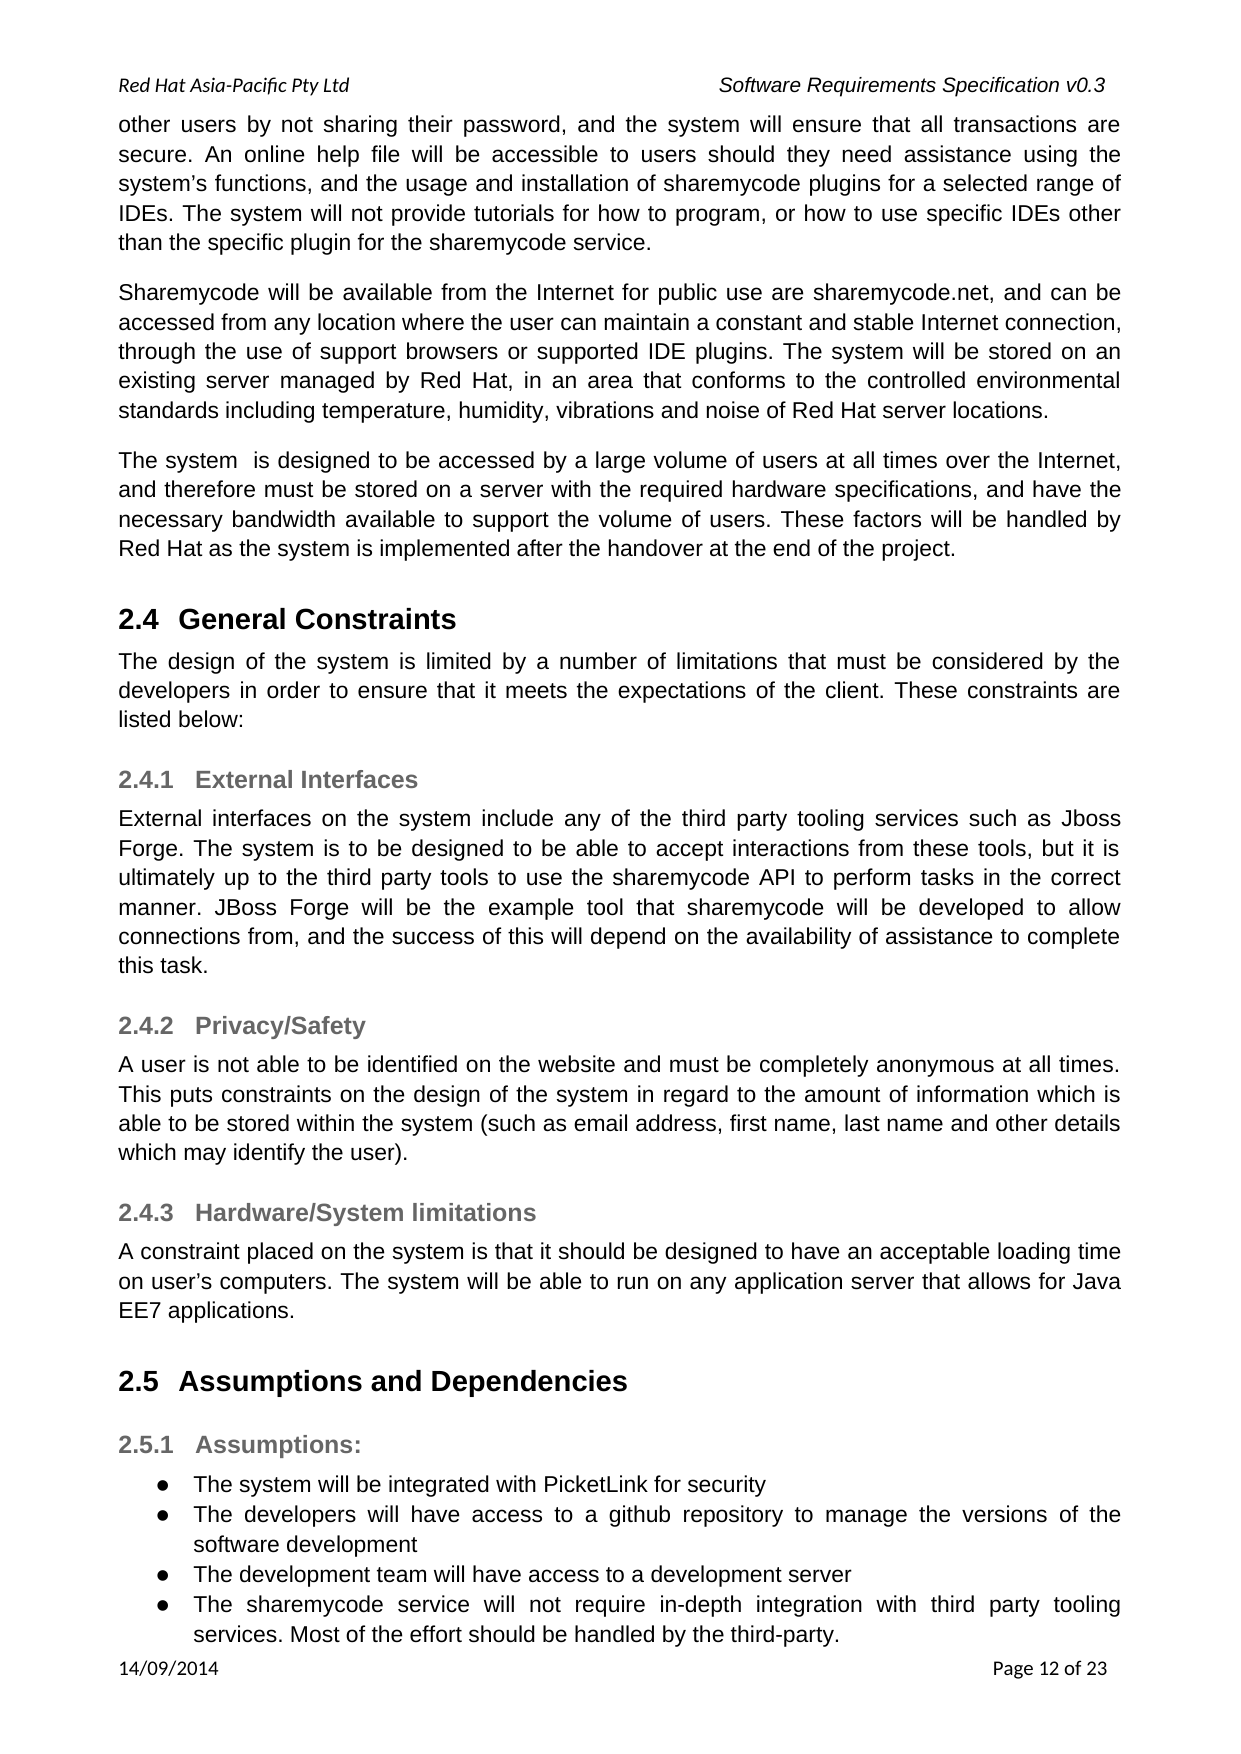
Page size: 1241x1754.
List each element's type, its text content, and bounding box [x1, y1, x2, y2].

list The developers will have access to a github repository to manage the versions of the software development [156, 1502, 1122, 1558]
text Sharemycode will be available from the Internet for public use are sharemycode.net, and can be accessed from any location where the user can maintain a constant and stable Internet connection, through the use of support browsers or supported IDE plugins. The system will be stored on an existing server managed by Red Hat, in an area that conforms to the controlled environmental standards including temperature, humidity, vibrations and noise of Red Hat server locations. [118, 280, 1122, 423]
list The development team will have access to a development server [156, 1562, 1122, 1588]
text External interfaces on the system include any of the third party tooling services such as Jboss Forge. The system is to be designed to be able to accept interactions from these tools, but it is ultimately up to the third party tools to use the sharemycode API to perform tasks in the correct manner. JBoss Forge will be the example tool that sharemycode will be developed to allow connections from, and the success of this will depend on the availability of assistance to complete this task. [118, 806, 1122, 978]
subtitle External Interfaces [118, 766, 1122, 793]
list The system will be integrated with PicketLink for security [156, 1472, 1122, 1498]
text A user is not able to be identified on the website and must be completely anonymous at all times. This puts constraints on the design of the system in regard to the amount of information which is able to be stored within the system (such as email address, first name, last name and other details which may identify the user). [118, 1052, 1122, 1166]
subtitle Privacy/Safety [118, 1011, 1122, 1039]
text The system is designed to be accessed by a large volume of users at all times over the Internet, and therefore must be stored on a server with the required hardware specifications, and have the necessary bandwidth available to support the volume of users. These factors will be handled by Red Hat as the system is implemented after the handover at the end of the project. [118, 448, 1122, 561]
subtitle Hardware/System limitations [118, 1198, 1122, 1226]
subtitle Assumptions: [118, 1431, 1122, 1459]
subtitle Assumptions and Dependencies [118, 1364, 1122, 1397]
text The design of the system is limited by a number of limitations that must be considered by the developers in order to ensure that it meets the expectations of the client. These constraints are listed below: [118, 648, 1122, 733]
subtitle General Constraints [118, 603, 1122, 635]
text other users by not sharing their password, and the system will ensure that all transactions are secure. An online help file will be accessible to users should they need assistance using the system’s functions, and the usage and installation of sharemycode plugins for a selected range of IDEs. The system will not provide tutorials for how to program, or how to use specific IDEs other than the specific plugin for the sharemycode service. [118, 112, 1122, 255]
list The sharemycode service will not require in-depth integration with third party tooling services. Most of the effort should be handled by the third-party. [156, 1592, 1122, 1648]
text A constraint placed on the system is that it should be designed to have an acceptable loading time on user’s computers. The system will be able to run on any application server that allows for Java EE7 applications. [118, 1239, 1122, 1323]
